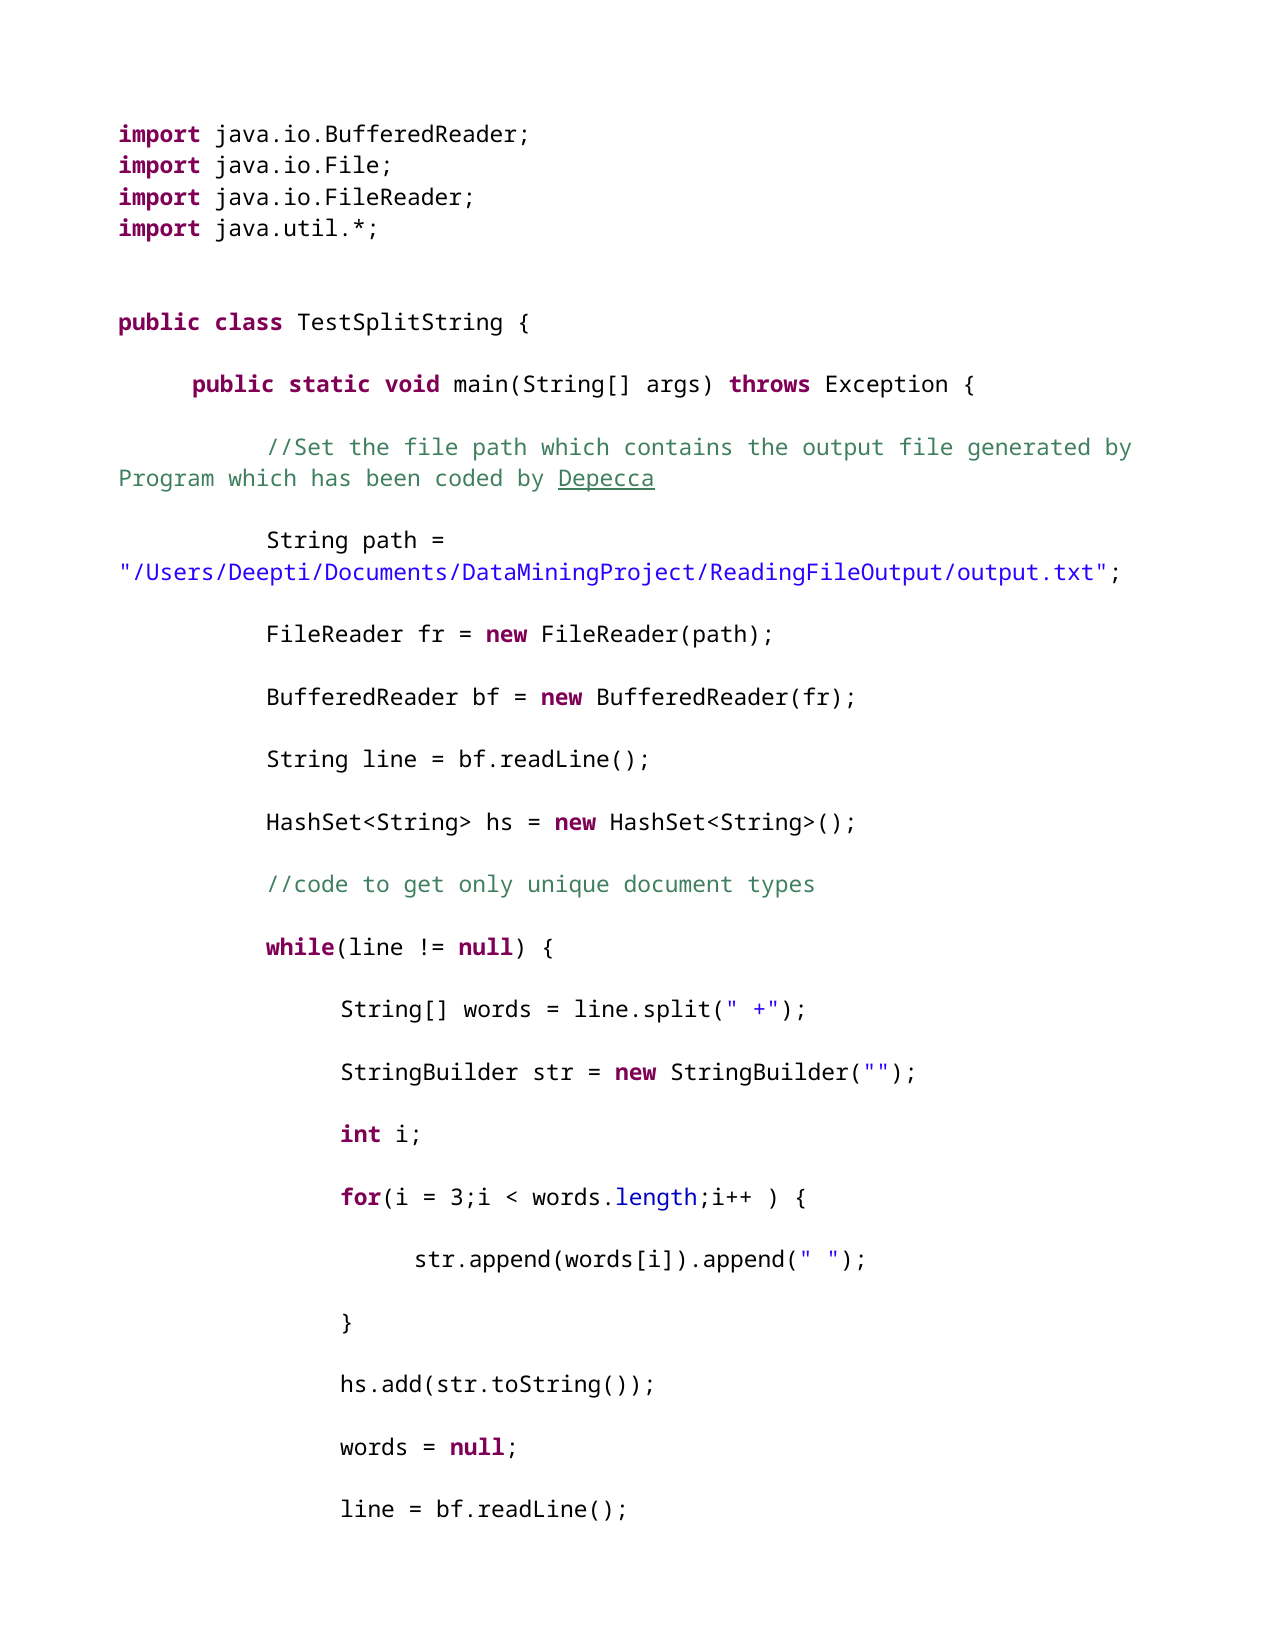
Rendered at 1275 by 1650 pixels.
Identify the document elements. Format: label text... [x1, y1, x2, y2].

text //Set the file path which contains the output file generated by Program which has been coded by Depecca [118, 431, 1157, 493]
text import java.io.File; [118, 149, 1157, 181]
text for(i = 3;i < words.length;i++ ) { [118, 1181, 1157, 1212]
text HashSet<String> hs = new HashSet<String>(); [118, 806, 1157, 837]
text import java.util.*; [118, 212, 1157, 243]
text } [118, 1306, 1157, 1337]
text import java.io.FileReader; [118, 181, 1157, 212]
text int i; [118, 1118, 1157, 1149]
text //code to get only unique document types [118, 868, 1157, 899]
text String[] words = line.split(" +"); [118, 993, 1157, 1024]
text StringBuilder str = new StringBuilder(""); [118, 1056, 1157, 1087]
text FileReader fr = new FileReader(path); [118, 618, 1157, 649]
text String path = "/Users/Deepti/Documents/DataMiningProject/ReadingFileOutput/output.txt"; [118, 524, 1157, 587]
text public static void main(String[] args) throws Exception { [118, 368, 1157, 399]
text words = null; [118, 1431, 1157, 1462]
text BufferedReader bf = new BufferedReader(fr); [118, 681, 1157, 712]
text import java.io.BufferedReader; [118, 118, 1157, 149]
text while(line != null) { [118, 931, 1157, 962]
text String line = bf.readLine(); [118, 743, 1157, 774]
text hs.add(str.toString()); [118, 1368, 1157, 1399]
text line = bf.readLine(); [118, 1493, 1157, 1524]
text public class TestSplitString { [118, 306, 1157, 337]
text str.append(words[i]).append(" "); [118, 1243, 1157, 1274]
